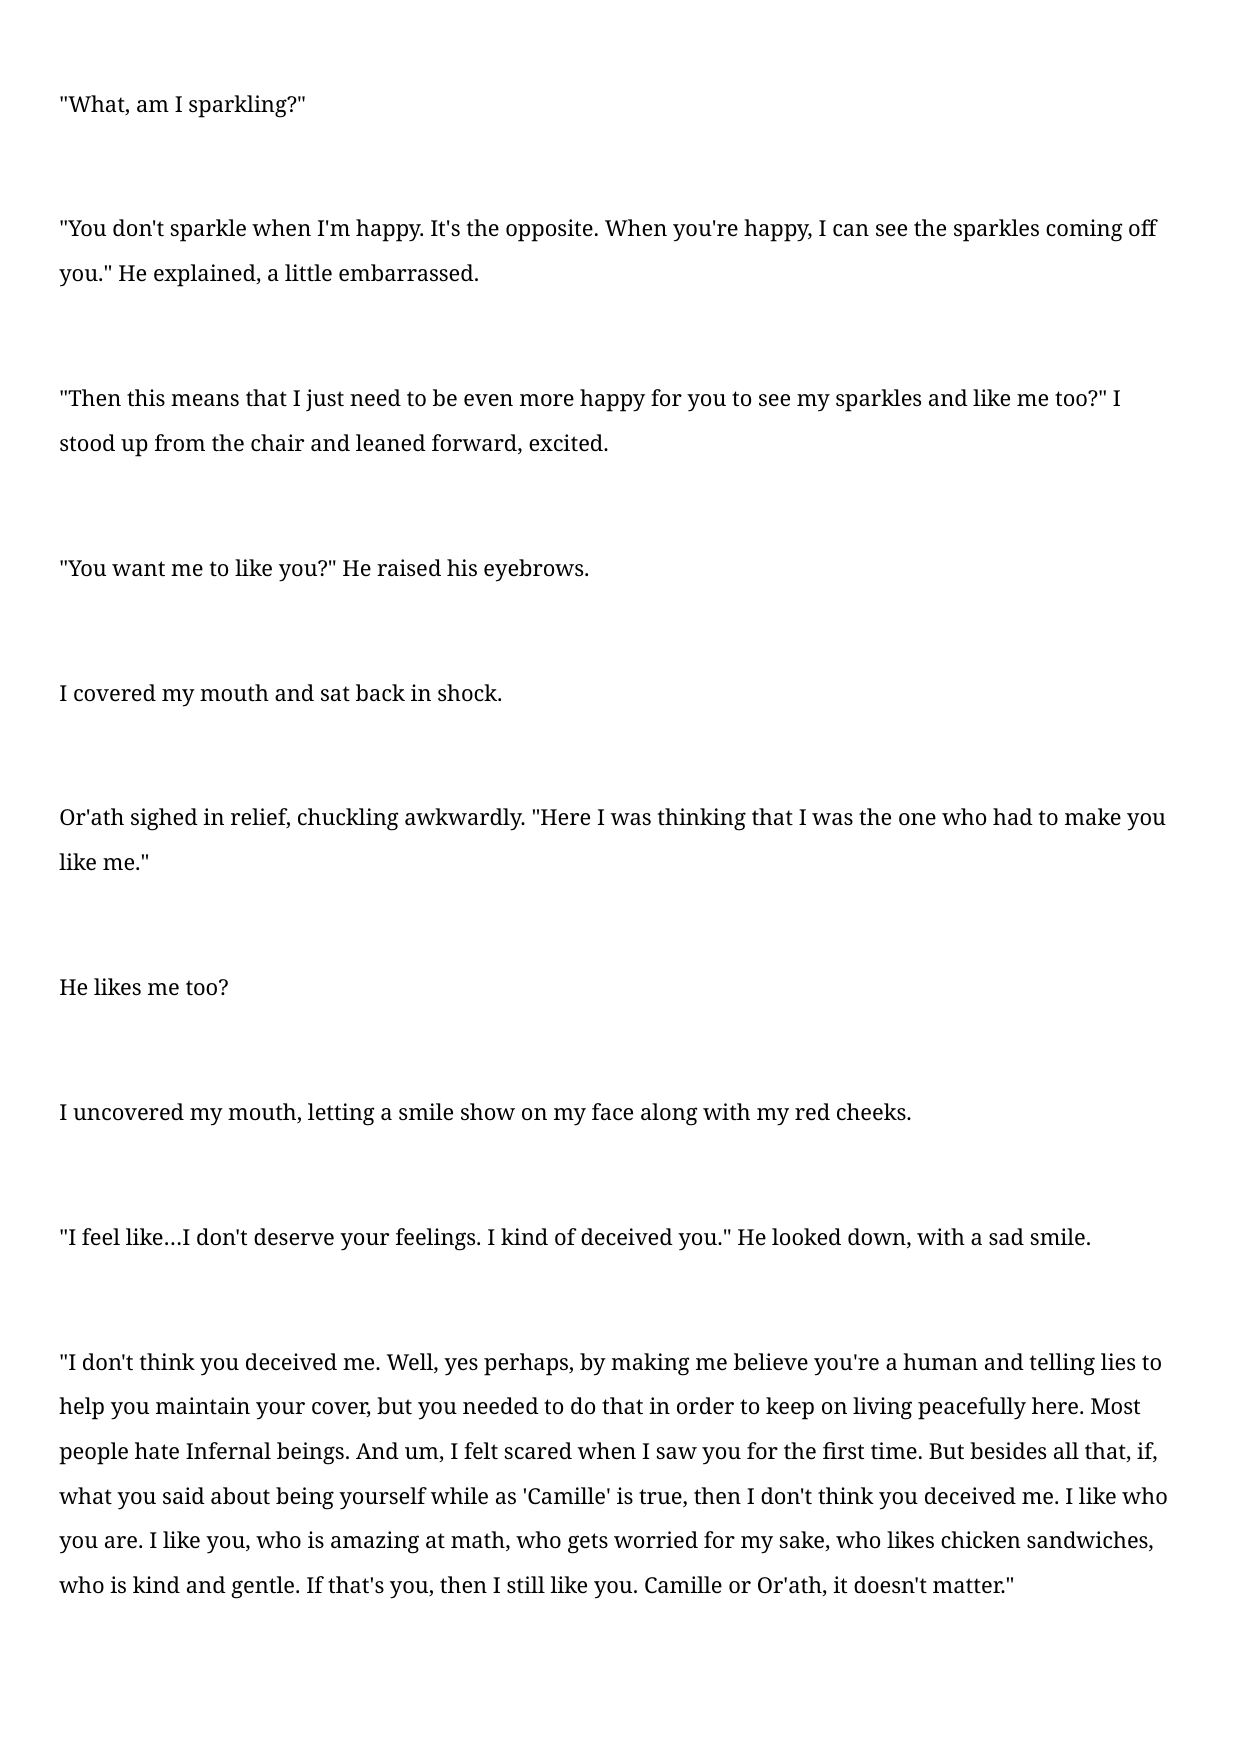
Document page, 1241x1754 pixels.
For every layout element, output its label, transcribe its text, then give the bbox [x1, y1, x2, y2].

text "I don't think you deceived me. Well, yes perhaps, by making me believe you're a human and telling lies to help you maintain your cover, but you needed to do that in order to keep on living peacefully here. Most people hate Infernal beings. And um, I felt scared when I saw you for the first time. But besides all that, if, what you said about being yourself while as 'Camille' is true, then I don't think you deceived me. I like who you are. I like you, who is amazing at math, who gets worried for my sake, who likes chicken sandwiches, who is kind and gentle. If that's you, then I still like you. Camille or Or'ath, it doesn't matter." [59, 1347, 1181, 1600]
text "You don't sparkle when I'm happy. It's the opposite. When you're happy, I can see the sparkles coming off you." He explained, a little embarrassed. [59, 213, 1181, 288]
text "Then this means that I just need to be even more happy for you to see my sparkles and like me too?" I stood up from the chair and leaned forward, excited. [59, 383, 1181, 457]
text "I feel like…I don't deserve your feelings. I kind of deceived you." He looked down, with a sad smile. [59, 1222, 1181, 1252]
text "What, am I sparkling?" [59, 88, 1181, 118]
text I uncovered my mouth, letting a smile show on my face along with my red cheeks. [59, 1097, 1181, 1127]
text He likes me too? [59, 972, 1181, 1002]
text Or'ath sighed in relief, chuckling awkwardly. "Here I was thinking that I was the one who had to make you like me." [59, 802, 1181, 877]
text I covered my mouth and sat back in shock. [59, 677, 1181, 707]
text "You want me to like you?" He raised his eyebrows. [59, 553, 1181, 582]
